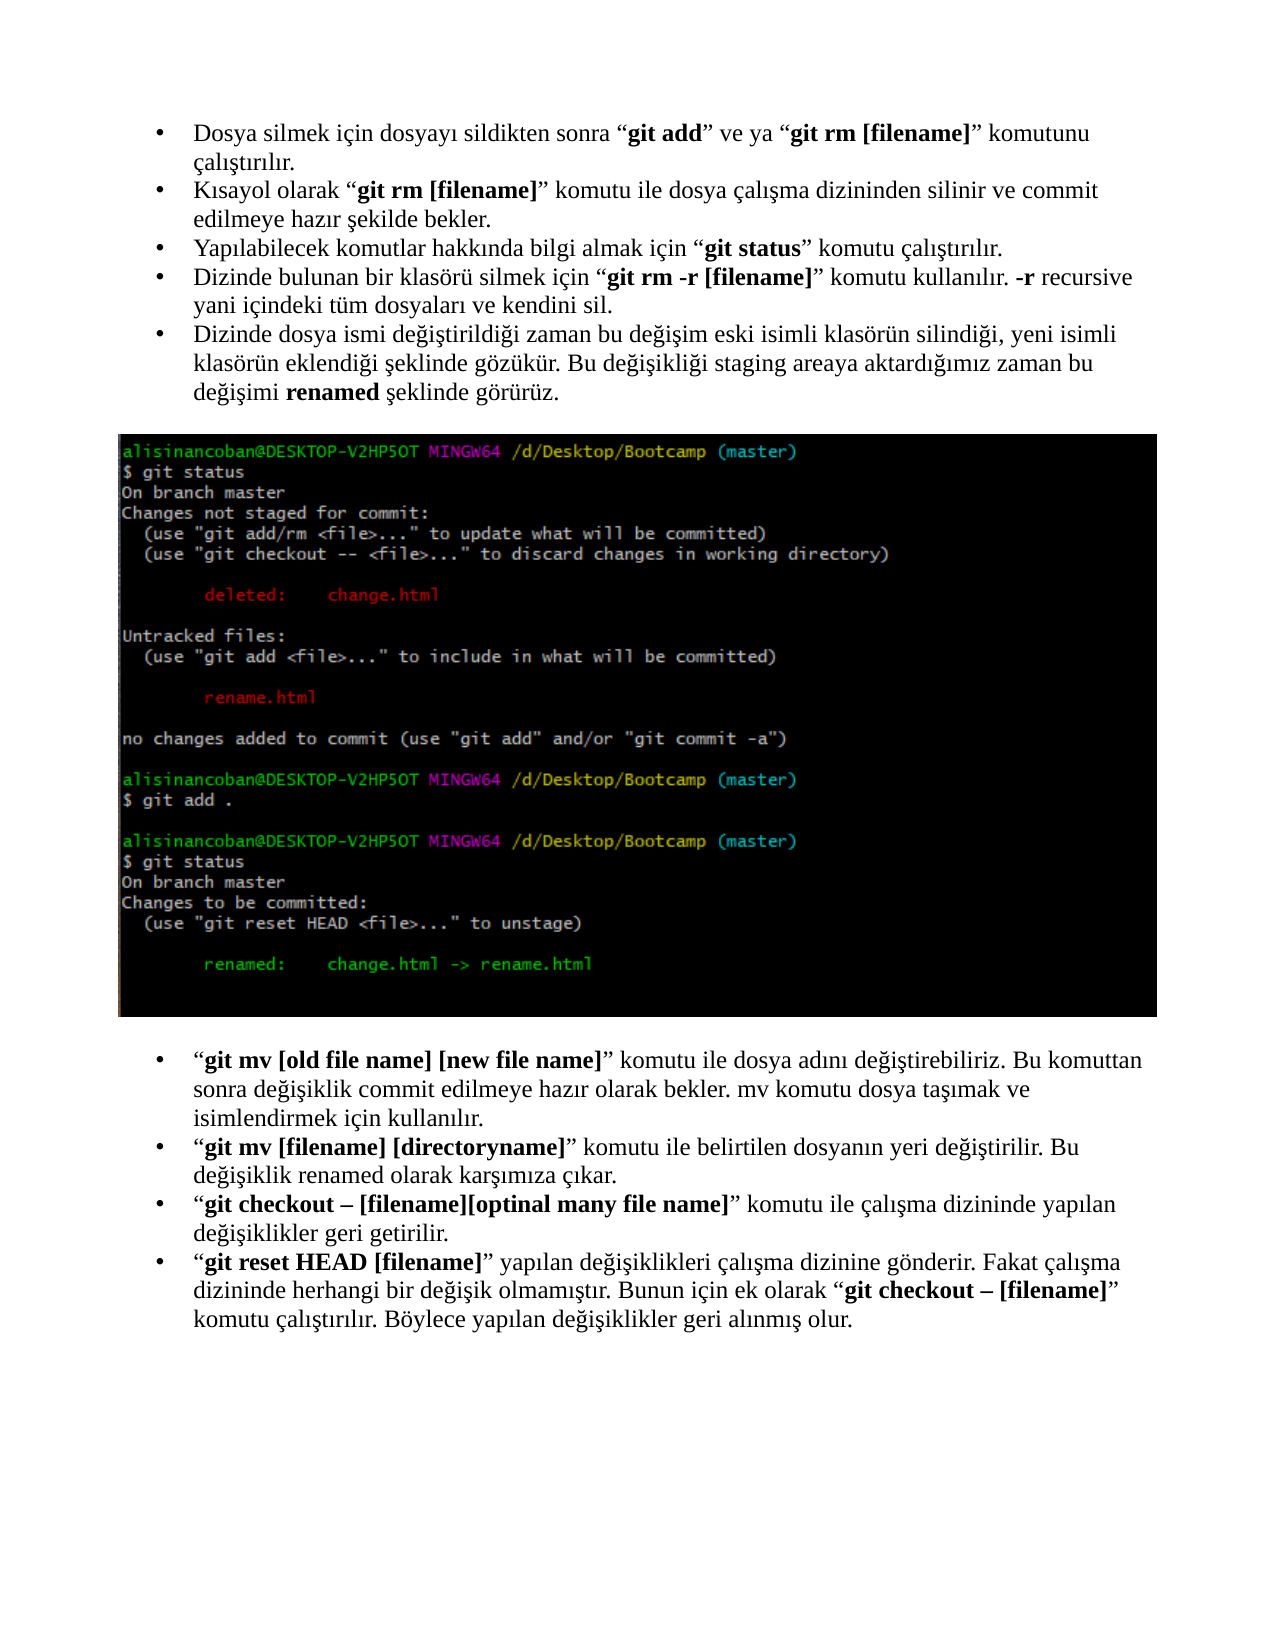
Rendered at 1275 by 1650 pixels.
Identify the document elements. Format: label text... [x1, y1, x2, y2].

list Yapılabilecek komutlar hakkında bilgi almak için “git status” komutu çalıştırılır. [156, 233, 1157, 262]
list “git checkout – [filename][optinal many file name]” komutu ile çalışma dizininde yapılan değişiklikler geri getirilir. [156, 1189, 1157, 1247]
list Dizinde bulunan bir klasörü silmek için “git rm -r [filename]” komutu kullanılır. -r recursive yani içindeki tüm dosyaları ve kendini sil. [156, 262, 1157, 319]
list “git reset HEAD [filename]” yapılan değişiklikleri çalışma dizinine gönderir. Fakat çalışma dizininde herhangi bir değişik olmamıştır. Bunun için ek olarak “git checkout – [filename]” komutu çalıştırılır. Böylece yapılan değişiklikler geri alınmış olur. [156, 1247, 1157, 1333]
list “git mv [old file name] [new file name]” komutu ile dosya adını değiştirebiliriz. Bu komuttan sonra değişiklik commit edilmeye hazır olarak bekler. mv komutu dosya taşımak ve isimlendirmek için kullanılır. [156, 1045, 1157, 1132]
list Dosya silmek için dosyayı sildikten sonra “git add” ve ya “git rm [filename]” komutunu çalıştırılır. [156, 118, 1157, 176]
list “git mv [filename] [directoryname]” komutu ile belirtilen dosyanın yeri değiştirilir. Bu değişiklik renamed olarak karşımıza çıkar. [156, 1132, 1157, 1189]
list Dizinde dosya ismi değiştirildiği zaman bu değişim eski isimli klasörün silindiği, yeni isimli klasörün eklendiği şeklinde gözükür. Bu değişikliği staging areaya aktardığımız zaman bu değişimi renamed şeklinde görürüz. [156, 319, 1157, 406]
picture [118, 434, 1157, 1017]
list Kısayol olarak “git rm [filename]” komutu ile dosya çalışma dizininden silinir ve commit edilmeye hazır şekilde bekler. [156, 176, 1157, 233]
